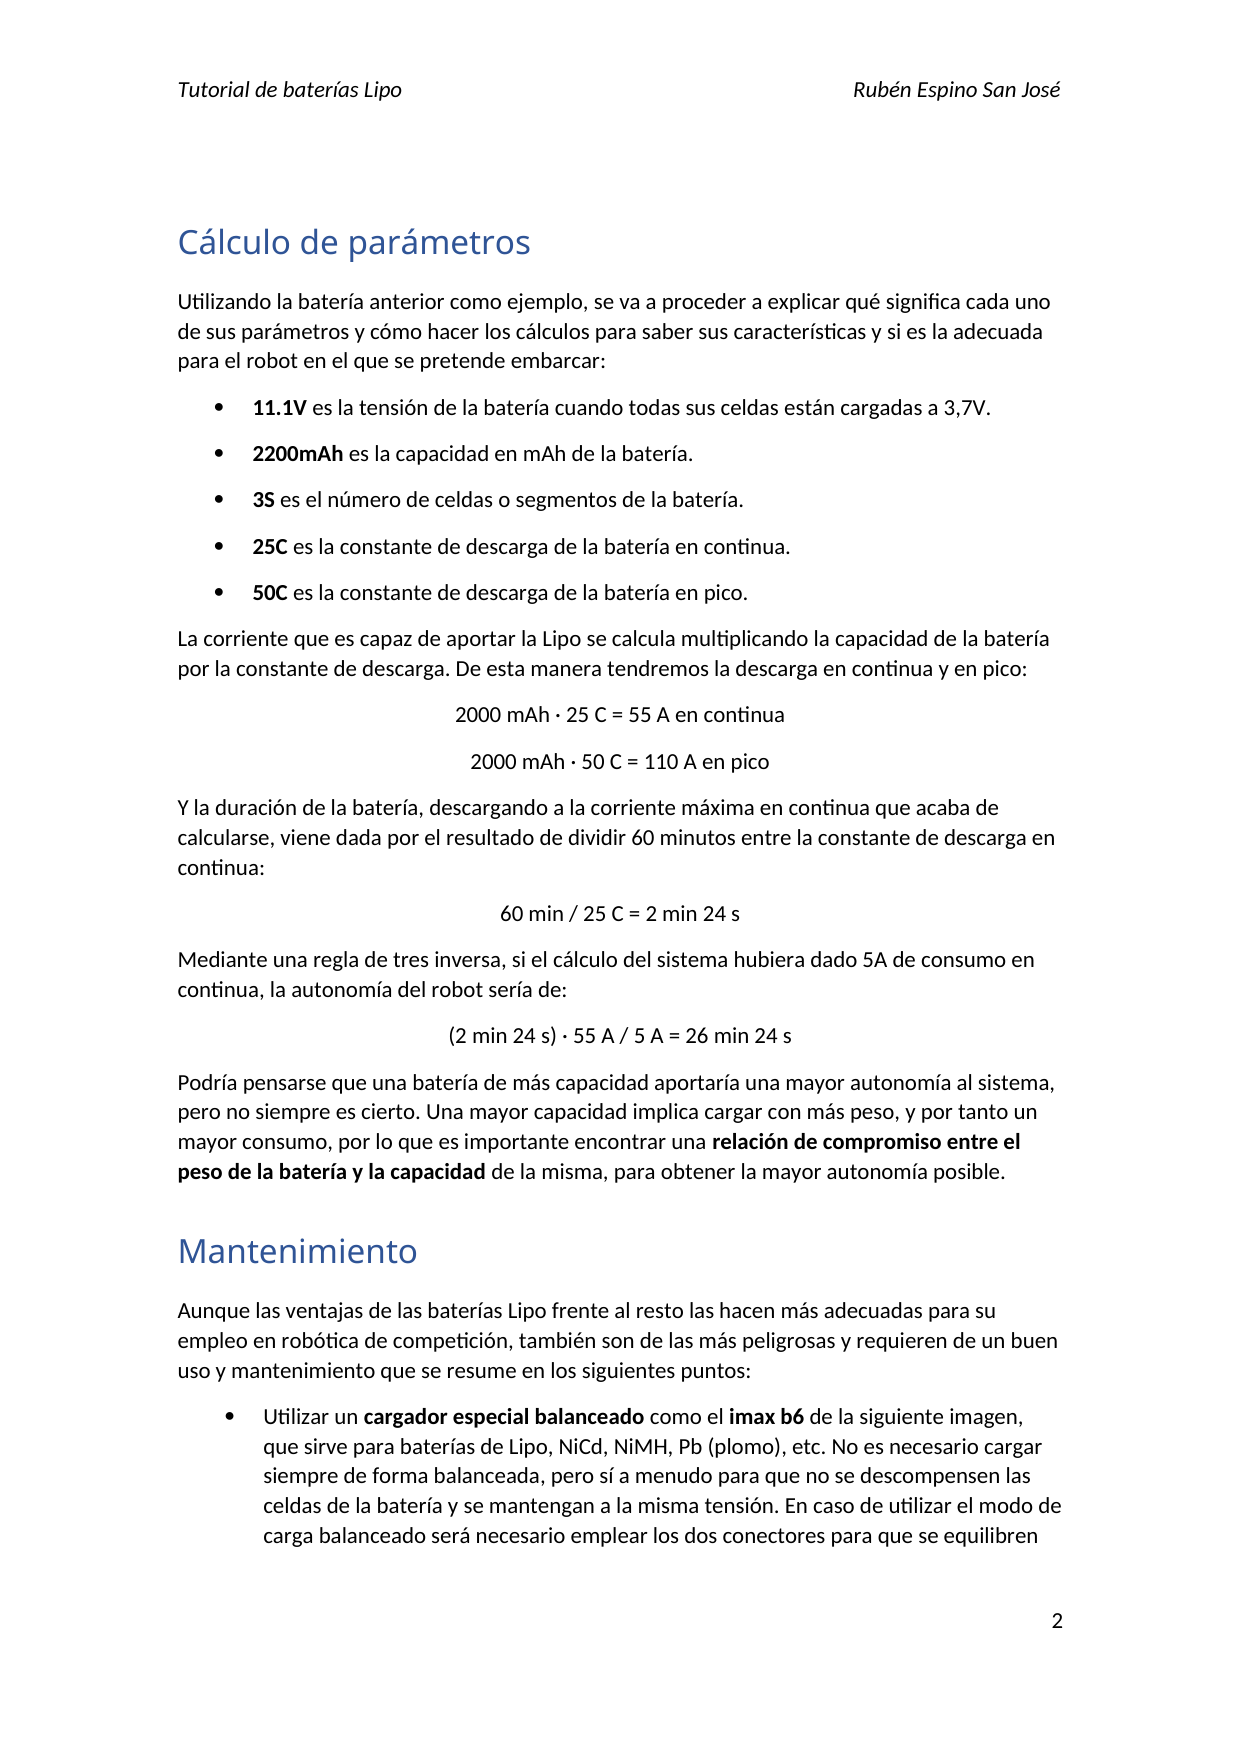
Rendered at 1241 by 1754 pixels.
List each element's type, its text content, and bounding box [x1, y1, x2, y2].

text Podría pensarse que una batería de más capacidad aportaría una mayor autonomía al sistema, pero no siempre es cierto. Una mayor capacidad implica cargar con más peso, y por tanto un mayor consumo, por lo que es importante encontrar una relación de compromiso entre el peso de la batería y la capacidad de la misma, para obtener la mayor autonomía posible. [177, 1068, 1063, 1185]
text (2 min 24 s) · 55 A / 5 A = 26 min 24 s [177, 1021, 1063, 1049]
text Y la duración de la batería, descargando a la corriente máxima en continua que acaba de calcularse, viene dada por el resultado de dividir 60 minutos entre la constante de descarga en continua: [177, 793, 1063, 881]
list 25C es la constante de descarga de la batería en continua. [215, 532, 1063, 560]
subtitle Cálculo de parámetros [177, 219, 1063, 264]
list 2200mAh es la capacidad en mAh de la batería. [215, 439, 1063, 467]
text Mediante una regla de tres inversa, si el cálculo del sistema hubiera dado 5A de consumo en continua, la autonomía del robot sería de: [177, 945, 1063, 1003]
list 11.1V es la tensión de la batería cuando todas sus celdas están cargadas a 3,7V. [215, 393, 1063, 421]
list 50C es la constante de descarga de la batería en pico. [215, 578, 1063, 606]
text 60 min / 25 C = 2 min 24 s [177, 899, 1063, 927]
text 2000 mAh · 50 C = 110 A en pico [177, 747, 1063, 775]
list 3S es el número de celdas o segmentos de la batería. [215, 486, 1063, 513]
text Utilizando la batería anterior como ejemplo, se va a proceder a explicar qué significa cada uno de sus parámetros y cómo hacer los cálculos para saber sus características y si es la adecuada para el robot en el que se pretende embarcar: [177, 287, 1063, 374]
text 2000 mAh · 25 C = 55 A en continua [177, 701, 1063, 729]
text La corriente que es capaz de aportar la Lipo se calcula multiplicando la capacidad de la batería por la constante de descarga. De esta manera tendremos la descarga en continua y en pico: [177, 624, 1063, 682]
subtitle Mantenimiento [177, 1228, 1063, 1274]
list Utilizar un cargador especial balanceado como el imax b6 de la siguiente imagen, que sirve para baterías de Lipo, NiCd, NiMH, Pb (plomo), etc. No es necesario cargar siempre de forma balanceada, pero sí a menudo para que no se descompensen las celdas de la batería y se mantengan a la misma tensión. En caso de utilizar el modo de carga balanceado será necesario emplear los dos conectores para que se equilibren [226, 1402, 1063, 1549]
text Aunque las ventajas de las baterías Lipo frente al resto las hacen más adecuadas para su empleo en robótica de competición, también son de las más peligrosas y requieren de un buen uso y mantenimiento que se resume en los siguientes puntos: [177, 1296, 1063, 1384]
